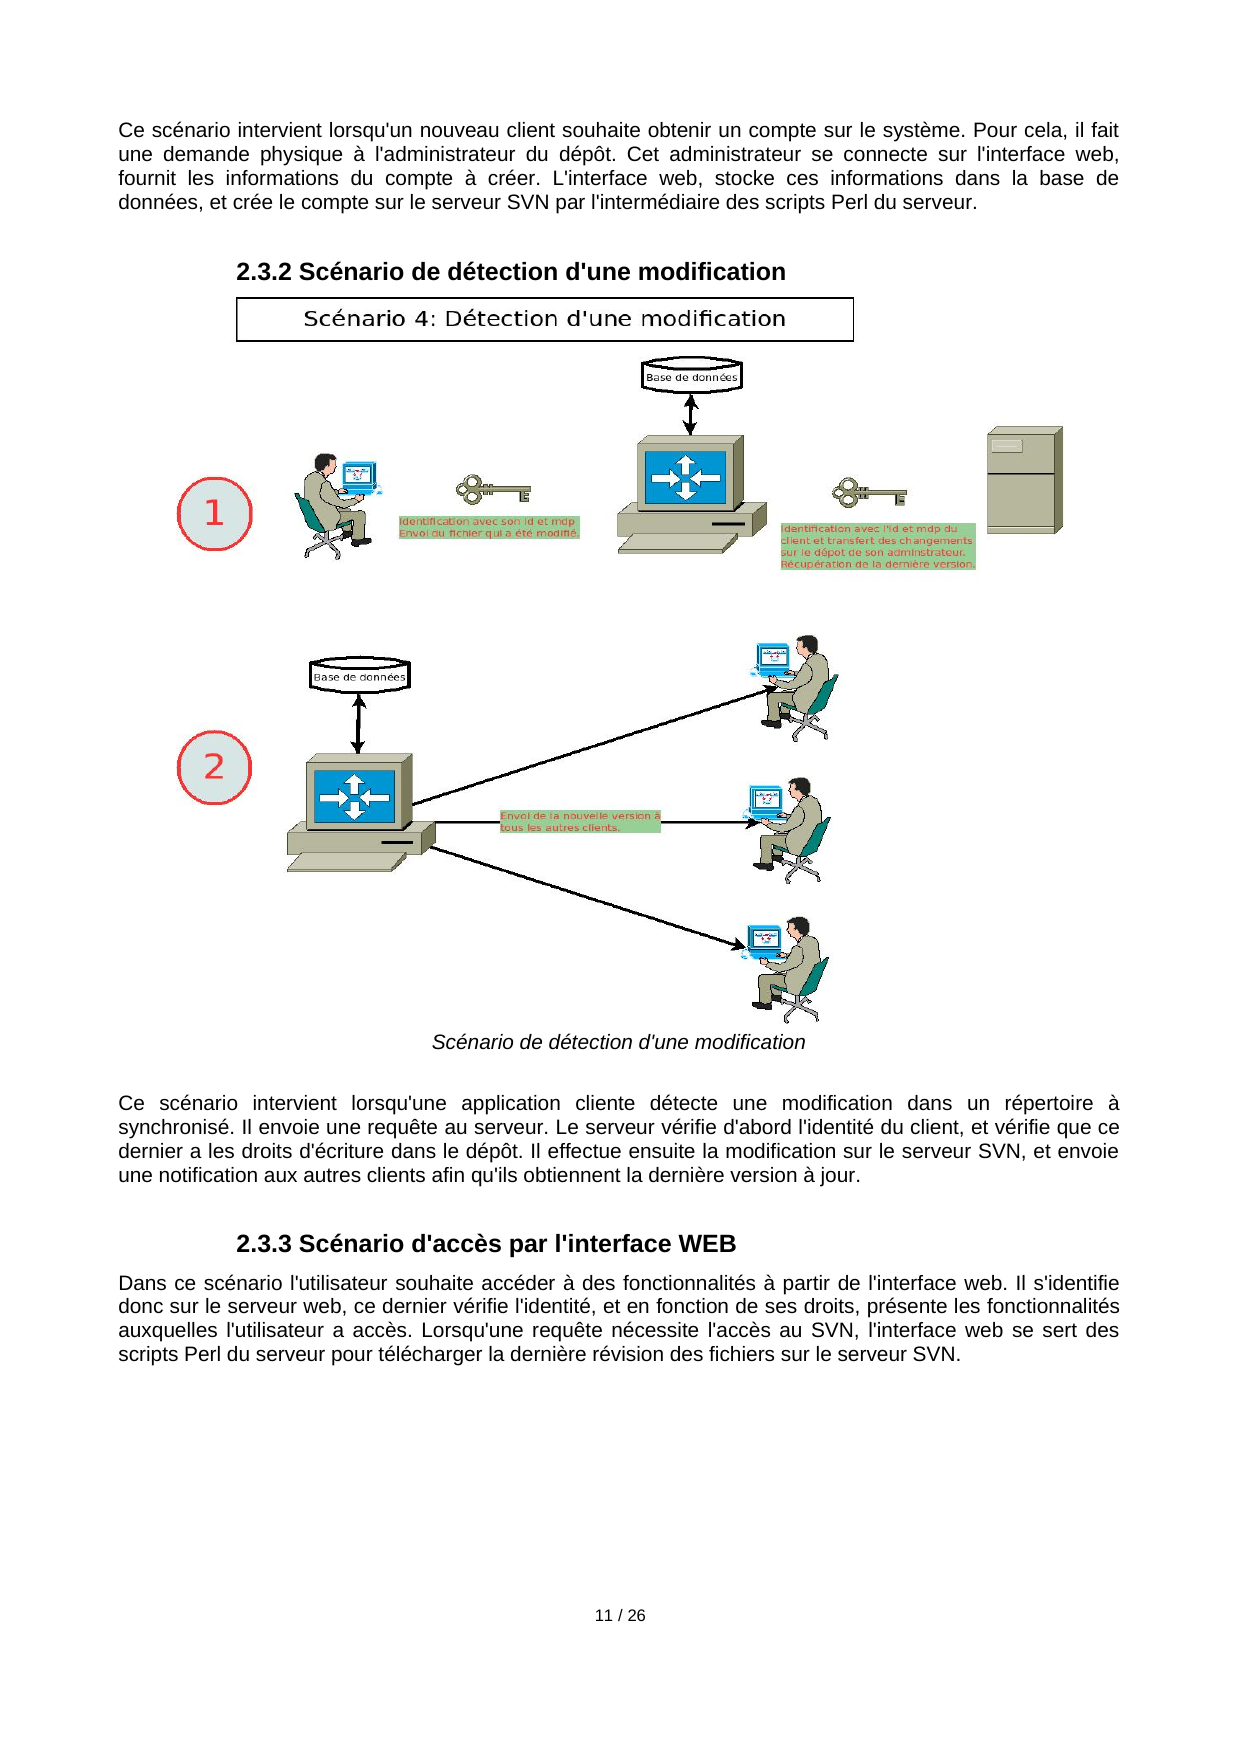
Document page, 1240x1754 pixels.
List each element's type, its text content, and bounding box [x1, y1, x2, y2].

subtitle Scénario d'accès par l'interface WEB [236, 1229, 1121, 1258]
text Scénario de détection d'une modification [118, 1030, 1121, 1054]
text Dans ce scénario l'utilisateur souhaite accéder à des fonctionnalités à partir de l'interface web. Il s'identifie donc sur le serveur web, ce dernier vérifie l'identité, et en fonction de ses droits, présente les fonctionnalités auxquelles l'utilisateur a accès. Lorsqu'une requête nécessite l'accès au SVN, l'interface web se sert des scripts Perl du serveur pour télécharger la dernière révision des fichiers sur le serveur SVN. [118, 1270, 1121, 1366]
picture [176, 297, 1064, 1024]
text Ce scénario intervient lorsqu'un nouveau client souhaite obtenir un compte sur le système. Pour cela, il fait une demande physique à l'administrateur du dépôt. Cet administrateur se connecte sur l'interface web, fournit les informations du compte à créer. L'interface web, stocke ces informations dans la base de données, et crée le compte sur le serveur SVN par l'intermédiaire des scripts Perl du serveur. [118, 118, 1121, 214]
subtitle Scénario de détection d'une modification [236, 257, 1121, 285]
text Ce scénario intervient lorsqu'une application cliente détecte une modification dans un répertoire à synchronisé. Il envoie une requête au serveur. Le serveur vérifie d'abord l'identité du client, et vérifie que ce dernier a les droits d'écriture dans le dépôt. Il effectue ensuite la modification sur le serveur SVN, et envoie une notification aux autres clients afin qu'ils obtiennent la dernière version à jour. [118, 1091, 1121, 1186]
